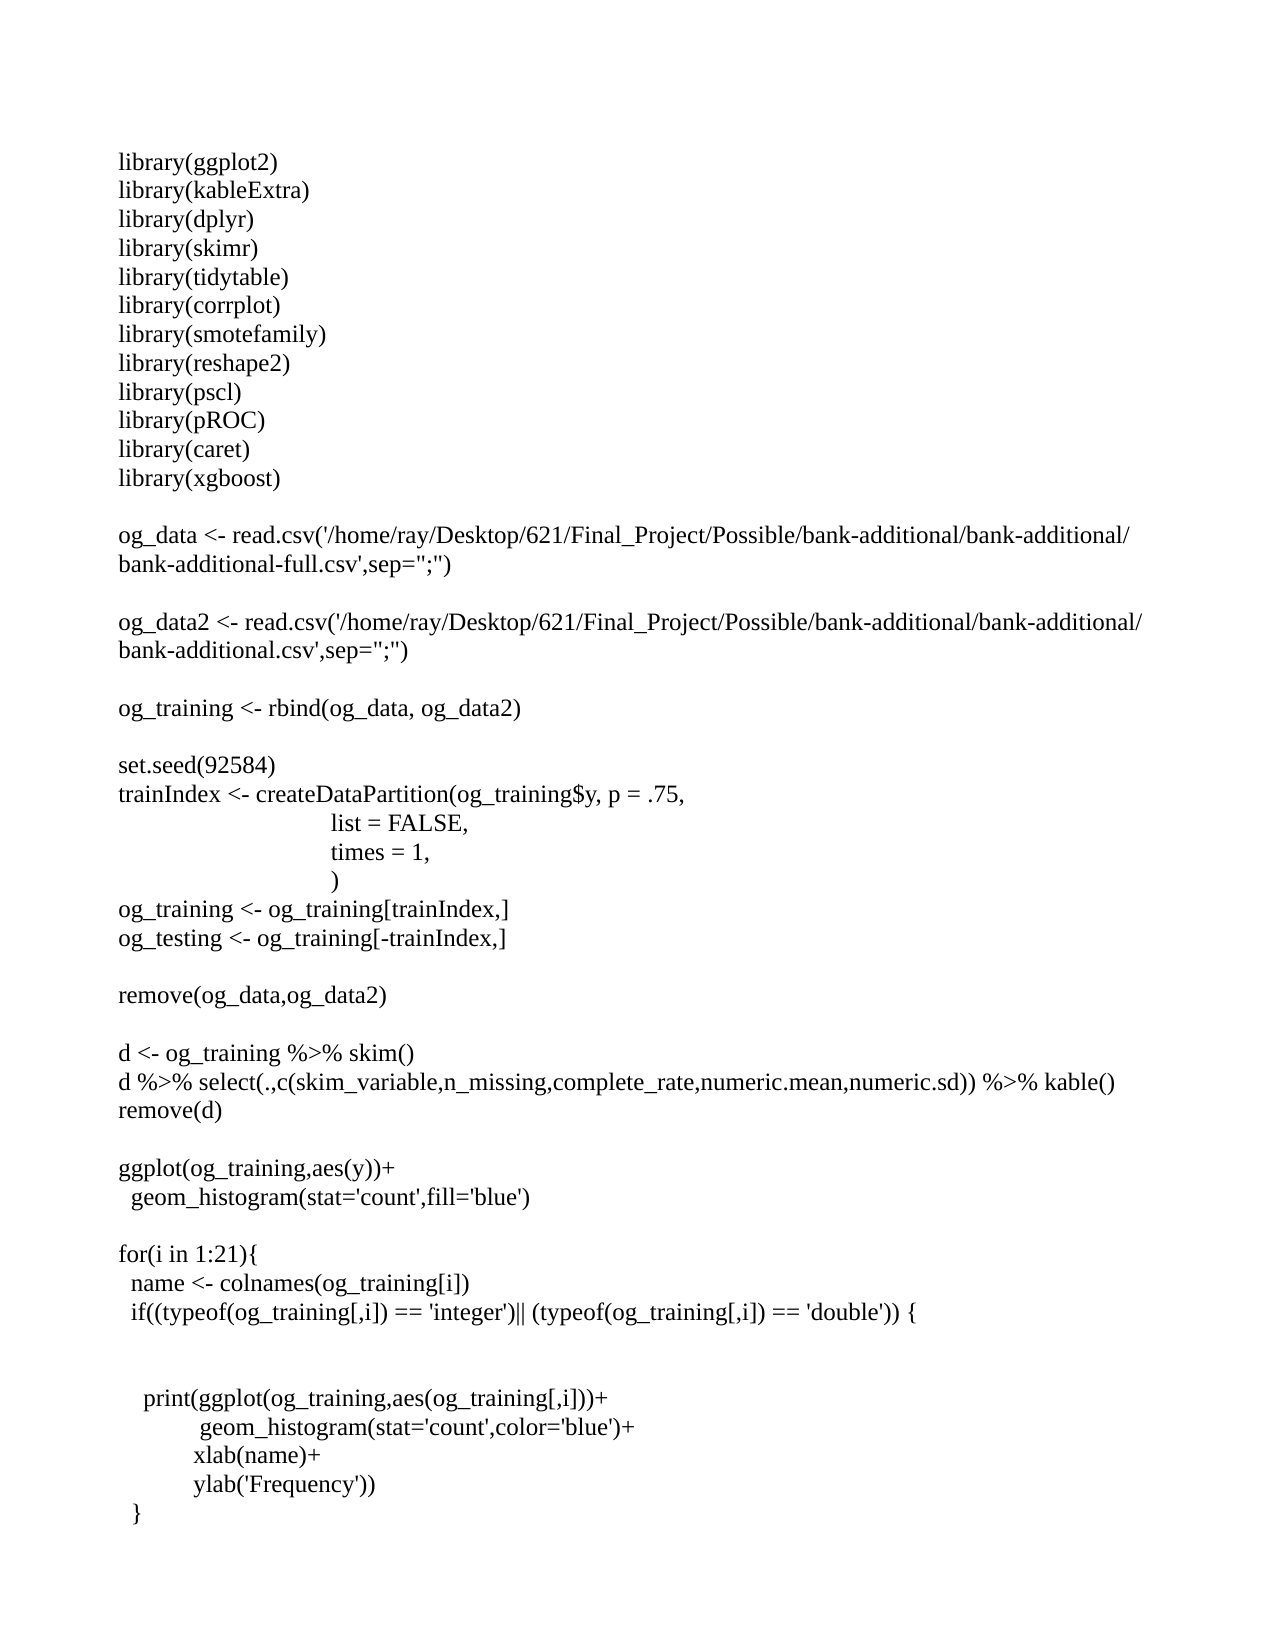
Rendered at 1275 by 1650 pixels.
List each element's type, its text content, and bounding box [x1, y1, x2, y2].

text ) [118, 866, 1157, 894]
text library(skimr) [118, 233, 1157, 262]
text library(corrplot) [118, 291, 1157, 319]
text list = FALSE, [118, 808, 1157, 837]
text og_data <- read.csv('/home/ray/Desktop/621/Final_Project/Possible/bank-additional/bank-additional/bank-additional-full.csv',sep=";") [118, 521, 1157, 578]
text name <- colnames(og_training[i]) [118, 1268, 1157, 1297]
text library(pscl) [118, 377, 1157, 406]
text print(ggplot(og_training,aes(og_training[,i]))+ [118, 1383, 1157, 1412]
text ggplot(og_training,aes(y))+ [118, 1153, 1157, 1182]
text ylab('Frequency')) [118, 1469, 1157, 1498]
text og_training <- og_training[trainIndex,] [118, 894, 1157, 923]
text d %>% select(.,c(skim_variable,n_missing,complete_rate,numeric.mean,numeric.sd)) %>% kable() [118, 1067, 1157, 1096]
text geom_histogram(stat='count',fill='blue') [118, 1182, 1157, 1211]
text library(smotefamily) [118, 319, 1157, 348]
text library(xgboost) [118, 463, 1157, 492]
text d <- og_training %>% skim() [118, 1038, 1157, 1067]
text og_data2 <- read.csv('/home/ray/Desktop/621/Final_Project/Possible/bank-additional/bank-additional/bank-additional.csv',sep=";") [118, 607, 1157, 664]
text library(ggplot2) [118, 147, 1157, 176]
text set.seed(92584) [118, 751, 1157, 779]
text xlab(name)+ [118, 1441, 1157, 1469]
text geom_histogram(stat='count',color='blue')+ [118, 1412, 1157, 1441]
text og_testing <- og_training[-trainIndex,] [118, 923, 1157, 952]
text library(tidytable) [118, 262, 1157, 291]
text library(kableExtra) [118, 176, 1157, 204]
text remove(og_data,og_data2) [118, 981, 1157, 1009]
text if((typeof(og_training[,i]) == 'integer')|| (typeof(og_training[,i]) == 'double')) { [118, 1297, 1157, 1326]
text library(pROC) [118, 406, 1157, 434]
text remove(d) [118, 1096, 1157, 1124]
text library(reshape2) [118, 348, 1157, 377]
text trainIndex <- createDataPartition(og_training$y, p = .75, [118, 779, 1157, 808]
text library(dplyr) [118, 204, 1157, 233]
text for(i in 1:21){ [118, 1239, 1157, 1268]
text library(caret) [118, 434, 1157, 463]
text times = 1, [118, 837, 1157, 866]
text } [118, 1498, 1157, 1527]
text og_training <- rbind(og_data, og_data2) [118, 693, 1157, 722]
